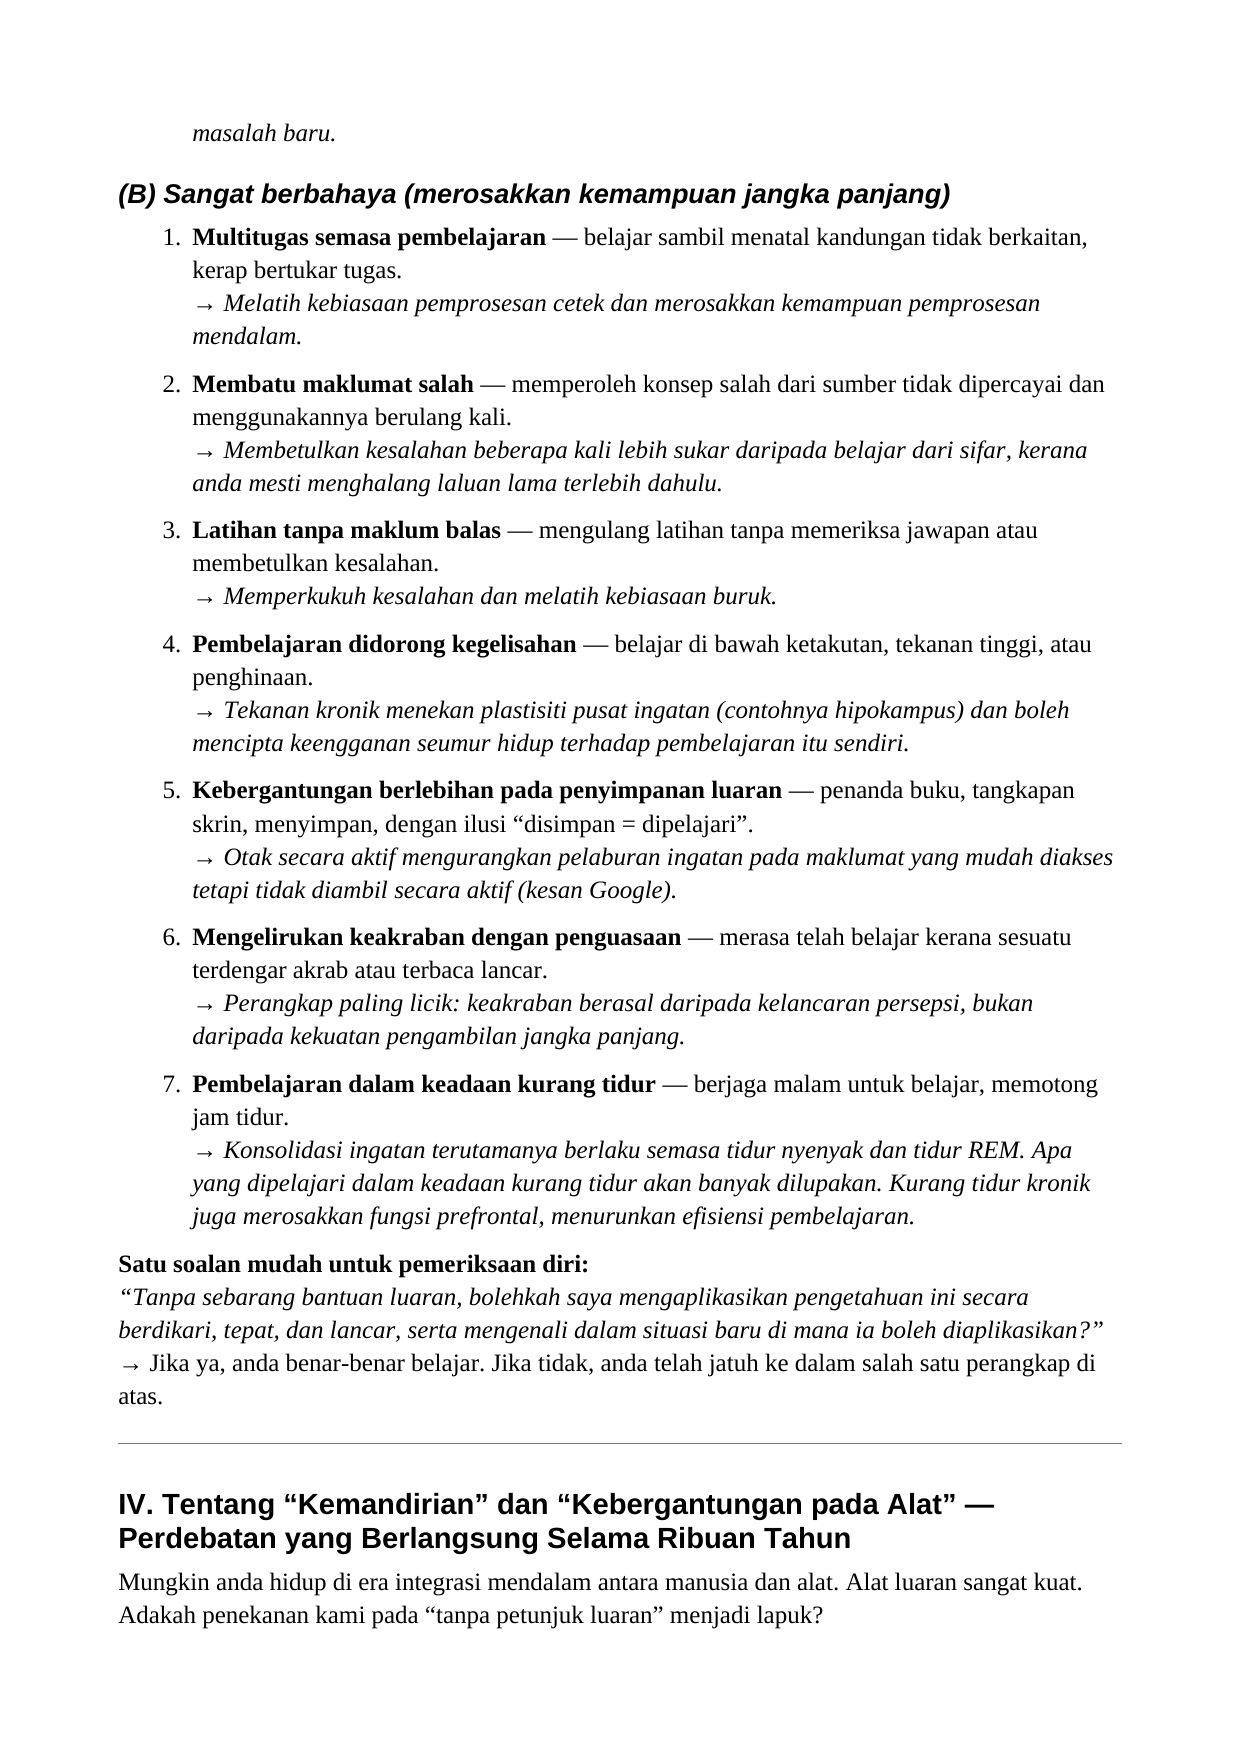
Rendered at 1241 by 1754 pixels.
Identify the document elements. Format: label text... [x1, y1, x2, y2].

list Pembelajaran didorong kegelisahan — belajar di bawah ketakutan, tekanan tinggi, atau penghinaan. → Tekanan kronik menekan plastisiti pusat ingatan (contohnya hipokampus) dan boleh mencipta keengganan seumur hidup terhadap pembelajaran itu sendiri. [162, 629, 1122, 757]
list Mengelirukan keakraban dengan penguasaan — merasa telah belajar kerana sesuatu terdengar akrab atau terbaca lancar. → Perangkap paling licik: keakraban berasal daripada kelancaran persepsi, bukan daripada kekuatan pengambilan jangka panjang. [162, 922, 1122, 1050]
list Pembelajaran dalam keadaan kurang tidur — berjaga malam untuk belajar, memotong jam tidur. → Konsolidasi ingatan terutamanya berlaku semasa tidur nyenyak dan tidur REM. Apa yang dipelajari dalam keadaan kurang tidur akan banyak dilupakan. Kurang tidur kronik juga merosakkan fungsi prefrontal, menurunkan efisiensi pembelajaran. [162, 1069, 1122, 1230]
subtitle IV. Tentang “Kemandirian” dan “Kebergantungan pada Alat” — Perdebatan yang Berlangsung Selama Ribuan Tahun [118, 1487, 1122, 1554]
subtitle (B) Sangat berbahaya (merosakkan kemampuan jangka panjang) [118, 178, 1122, 209]
list Kebergantungan berlebihan pada penyimpanan luaran — penanda buku, tangkapan skrin, menyimpan, dengan ilusi “disimpan = dipelajari”. → Otak secara aktif mengurangkan pelaburan ingatan pada maklumat yang mudah diakses tetapi tidak diambil secara aktif (kesan Google). [162, 776, 1122, 903]
text Mungkin anda hidup di era integrasi mendalam antara manusia dan alat. Alat luaran sangat kuat. Adakah penekanan kami pada “tanpa petunjuk luaran” menjadi lapuk? [118, 1567, 1122, 1628]
list masalah baru. [162, 118, 1122, 147]
list Membatu maklumat salah — memperoleh konsep salah dari sumber tidak dipercayai dan menggunakannya berulang kali. → Membetulkan kesalahan beberapa kali lebih sukar daripada belajar dari sifar, kerana anda mesti menghalang laluan lama terlebih dahulu. [162, 369, 1122, 496]
list Latihan tanpa maklum balas — mengulang latihan tanpa memeriksa jawapan atau membetulkan kesalahan. → Memperkukuh kesalahan dan melatih kebiasaan buruk. [162, 515, 1122, 610]
list Multitugas semasa pembelajaran — belajar sambil menatal kandungan tidak berkaitan, kerap bertukar tugas. → Melatih kebiasaan pemprosesan cetek dan merosakkan kemampuan pemprosesan mendalam. [162, 222, 1122, 350]
text Satu soalan mudah untuk pemeriksaan diri: “Tanpa sebarang bantuan luaran, bolehkah saya mengaplikasikan pengetahuan ini secara berdikari, tepat, dan lancar, serta mengenali dalam situasi baru di mana ia boleh diaplikasikan?” → Jika ya, anda benar-benar belajar. Jika tidak, anda telah jatuh ke dalam salah satu perangkap di atas. [118, 1249, 1122, 1409]
